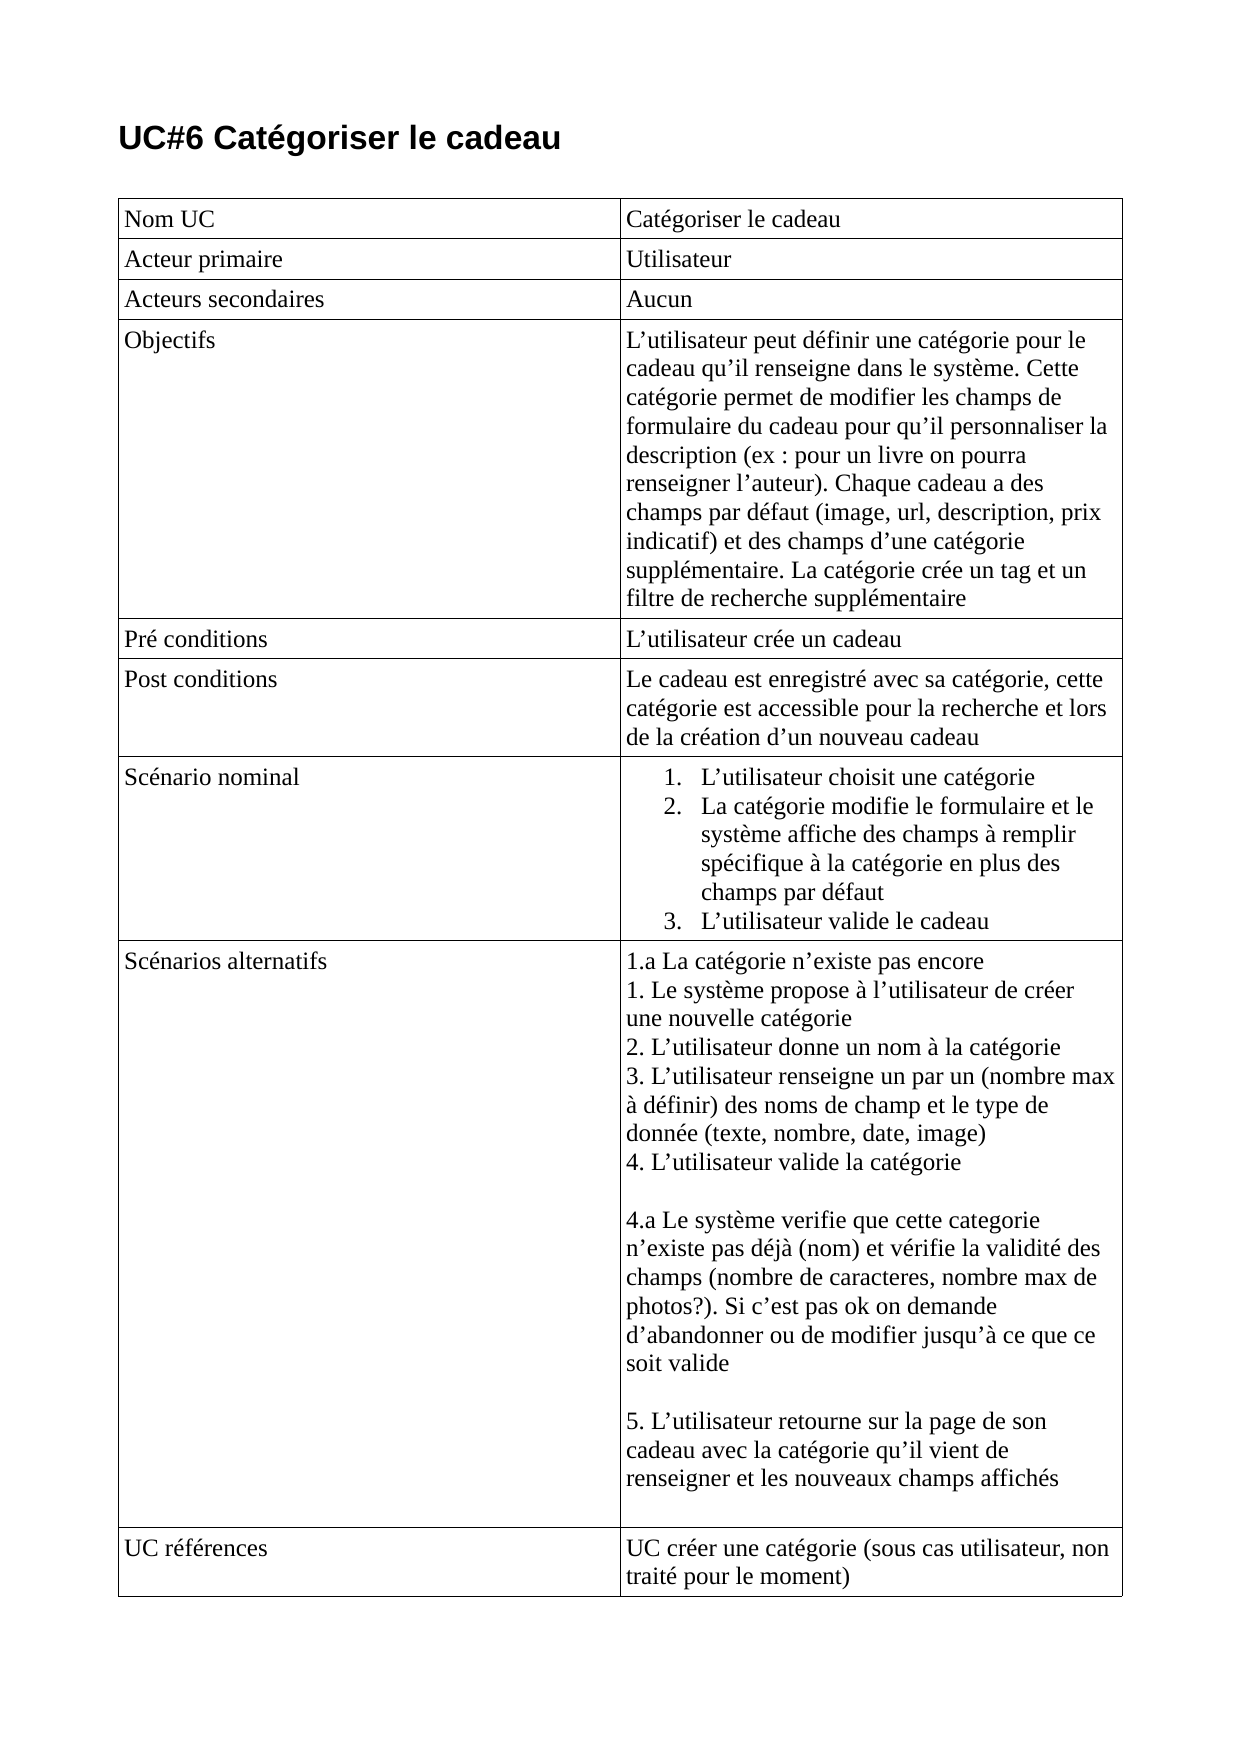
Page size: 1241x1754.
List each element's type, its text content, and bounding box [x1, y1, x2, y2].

table_cell Post conditions [119, 659, 620, 756]
table_header Catégoriser le cadeau [621, 199, 1122, 238]
table_header Nom UC [119, 199, 620, 238]
table_cell 1.a La catégorie n’existe pas encore 1. Le système propose à l’utilisateur de créer une nouvelle catégorie 2. L’utilisateur donne un nom à la catégorie 3. L’utilisateur renseigne un par un (nombre max à définir) des noms de champ et le type de donnée (texte, nombre, date, image) 4. L’utilisateur valide la catégorie 4.a Le système verifie que cette categorie n’existe pas déjà (nom) et vérifie la validité des champs (nombre de caracteres, nombre max de photos?). Si c’est pas ok on demande d’abandonner ou de modifier jusqu’à ce que ce soit valide 5. L’utilisateur retourne sur la page de son cadeau avec la catégorie qu’il vient de renseigner et les nouveaux champs affichés [621, 941, 1122, 1527]
table_cell Le cadeau est enregistré avec sa catégorie, cette catégorie est accessible pour la recherche et lors de la création d’un nouveau cadeau [621, 659, 1122, 756]
table_cell Aucun [621, 280, 1122, 319]
table_cell Scénarios alternatifs [119, 941, 620, 1527]
table_cell Objectifs [119, 320, 620, 618]
subtitle UC#6 Catégoriser le cadeau [118, 118, 1122, 157]
table_cell L’utilisateur crée un cadeau [621, 619, 1122, 658]
table_cell L’utilisateur choisit une catégorie La catégorie modifie le formulaire et le système affiche des champs à remplir spécifique à la catégorie en plus des champs par défaut L’utilisateur valide le cadeau [621, 757, 1122, 940]
table_cell Utilisateur [621, 239, 1122, 279]
table_cell Pré conditions [119, 619, 620, 658]
table_cell Acteur primaire [119, 239, 620, 279]
table_cell L’utilisateur peut définir une catégorie pour le cadeau qu’il renseigne dans le système. Cette catégorie permet de modifier les champs de formulaire du cadeau pour qu’il personnaliser la description (ex : pour un livre on pourra renseigner l’auteur). Chaque cadeau a des champs par défaut (image, url, description, prix indicatif) et des champs d’une catégorie supplémentaire. La catégorie crée un tag et un filtre de recherche supplémentaire [621, 320, 1122, 618]
table_cell UC créer une catégorie (sous cas utilisateur, non traité pour le moment) [621, 1528, 1122, 1596]
table_cell Acteurs secondaires [119, 280, 620, 319]
table_cell UC références [119, 1528, 620, 1596]
table_cell Scénario nominal [119, 757, 620, 940]
